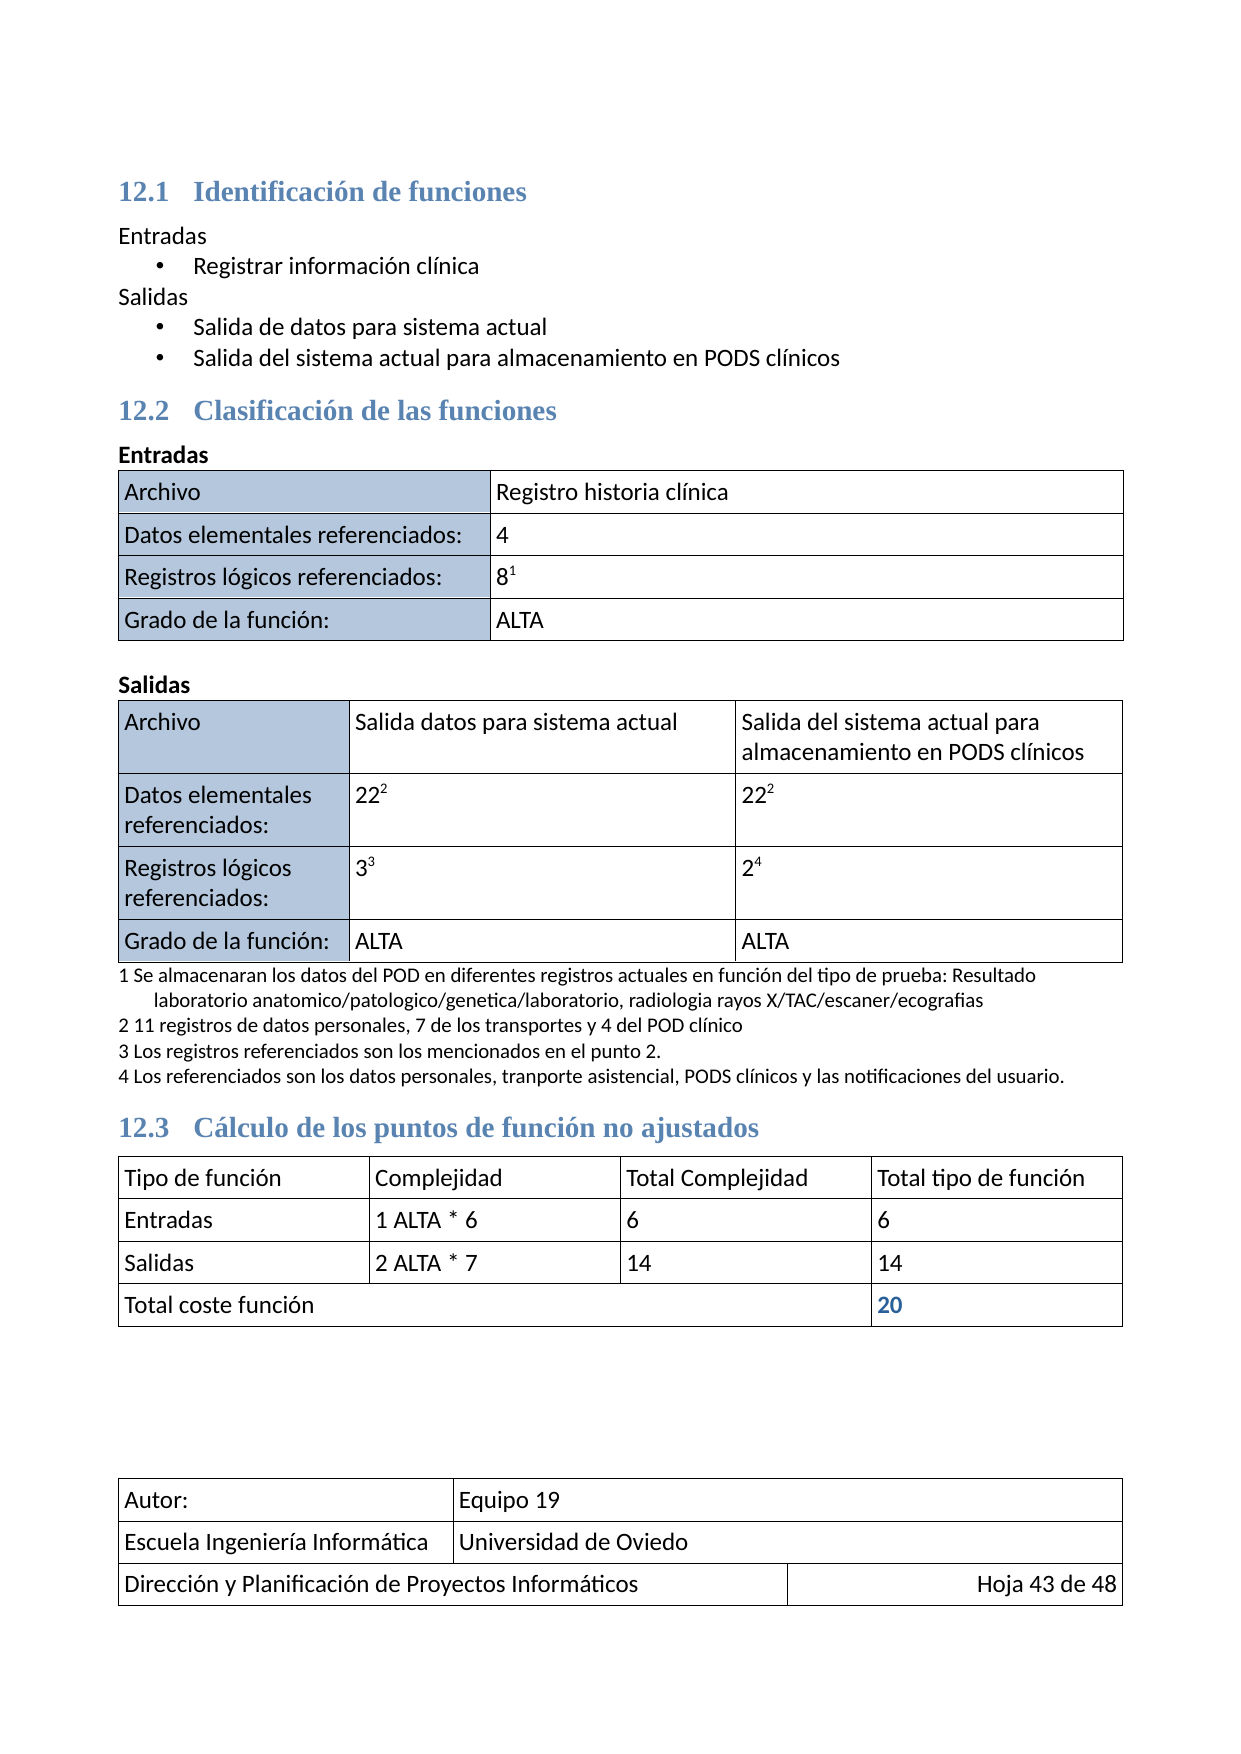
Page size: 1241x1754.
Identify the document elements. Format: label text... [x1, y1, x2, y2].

text Salidas [118, 669, 1122, 700]
table_cell ALTA [736, 920, 1122, 961]
text Salidas [118, 281, 1122, 312]
table_cell 1 ALTA * 6 [370, 1199, 620, 1241]
subtitle Identificación de funciones [118, 174, 1122, 207]
subtitle Clasificación de las funciones [118, 393, 1122, 427]
text 1 Se almacenaran los datos del POD en diferentes registros actuales en función del tipo de prueba: Resultado laboratorio anatomico/patologico/genetica/laboratorio, radiologia rayos X/TAC/escaner/ecografias [118, 963, 1122, 1013]
list Registrar información clínica [156, 251, 1122, 281]
table_cell Datos elementales referenciados: [119, 774, 349, 846]
table_cell Salidas [119, 1242, 369, 1283]
table_header Archivo [119, 701, 349, 773]
list Salida del sistema actual para almacenamiento en PODS clínicos [156, 342, 1122, 373]
text Entradas [118, 220, 1122, 251]
table_cell 14 [621, 1242, 871, 1283]
table_cell 81 [491, 556, 1123, 597]
subtitle Cálculo de los puntos de función no ajustados [118, 1110, 1122, 1143]
table_cell 24 [736, 847, 1122, 919]
table_header Archivo [119, 471, 490, 512]
text 2 11 registros de datos personales, 7 de los transportes y 4 del POD clínico [118, 1013, 1122, 1038]
table_header Salida del sistema actual para almacenamiento en PODS clínicos [736, 701, 1122, 773]
table_cell 33 [350, 847, 735, 919]
text 3 Los registros referenciados son los mencionados en el punto 2. [118, 1038, 1122, 1063]
table_cell ALTA [491, 599, 1123, 640]
table_cell Total coste función [119, 1284, 871, 1326]
table_cell Registros lógicos referenciados: [119, 556, 490, 597]
table_cell 222 [350, 774, 735, 846]
table_header Tipo de función [119, 1157, 369, 1198]
text Entradas [118, 439, 1122, 470]
table_cell 6 [872, 1199, 1122, 1241]
table_header Registro historia clínica [491, 471, 1123, 512]
table_cell Grado de la función: [119, 599, 490, 640]
table_header Complejidad [370, 1157, 620, 1198]
table_header Total tipo de función [872, 1157, 1122, 1198]
table_cell Registros lógicos referenciados: [119, 847, 349, 919]
table_cell 6 [621, 1199, 871, 1241]
table_cell ALTA [350, 920, 735, 961]
text 4 Los referenciados son los datos personales, tranporte asistencial, PODS clínicos y las notificaciones del usuario. [118, 1063, 1122, 1089]
table_cell 14 [872, 1242, 1122, 1283]
list Salida de datos para sistema actual [156, 312, 1122, 342]
table_cell Entradas [119, 1199, 369, 1241]
table_cell 4 [491, 514, 1123, 555]
table_cell 222 [736, 774, 1122, 846]
table_cell 2 ALTA * 7 [370, 1242, 620, 1283]
table_cell Datos elementales referenciados: [119, 514, 490, 555]
table_header Salida datos para sistema actual [350, 701, 735, 773]
table_cell 20 [872, 1284, 1122, 1326]
table_cell Grado de la función: [119, 920, 349, 961]
table_header Total Complejidad [621, 1157, 871, 1198]
